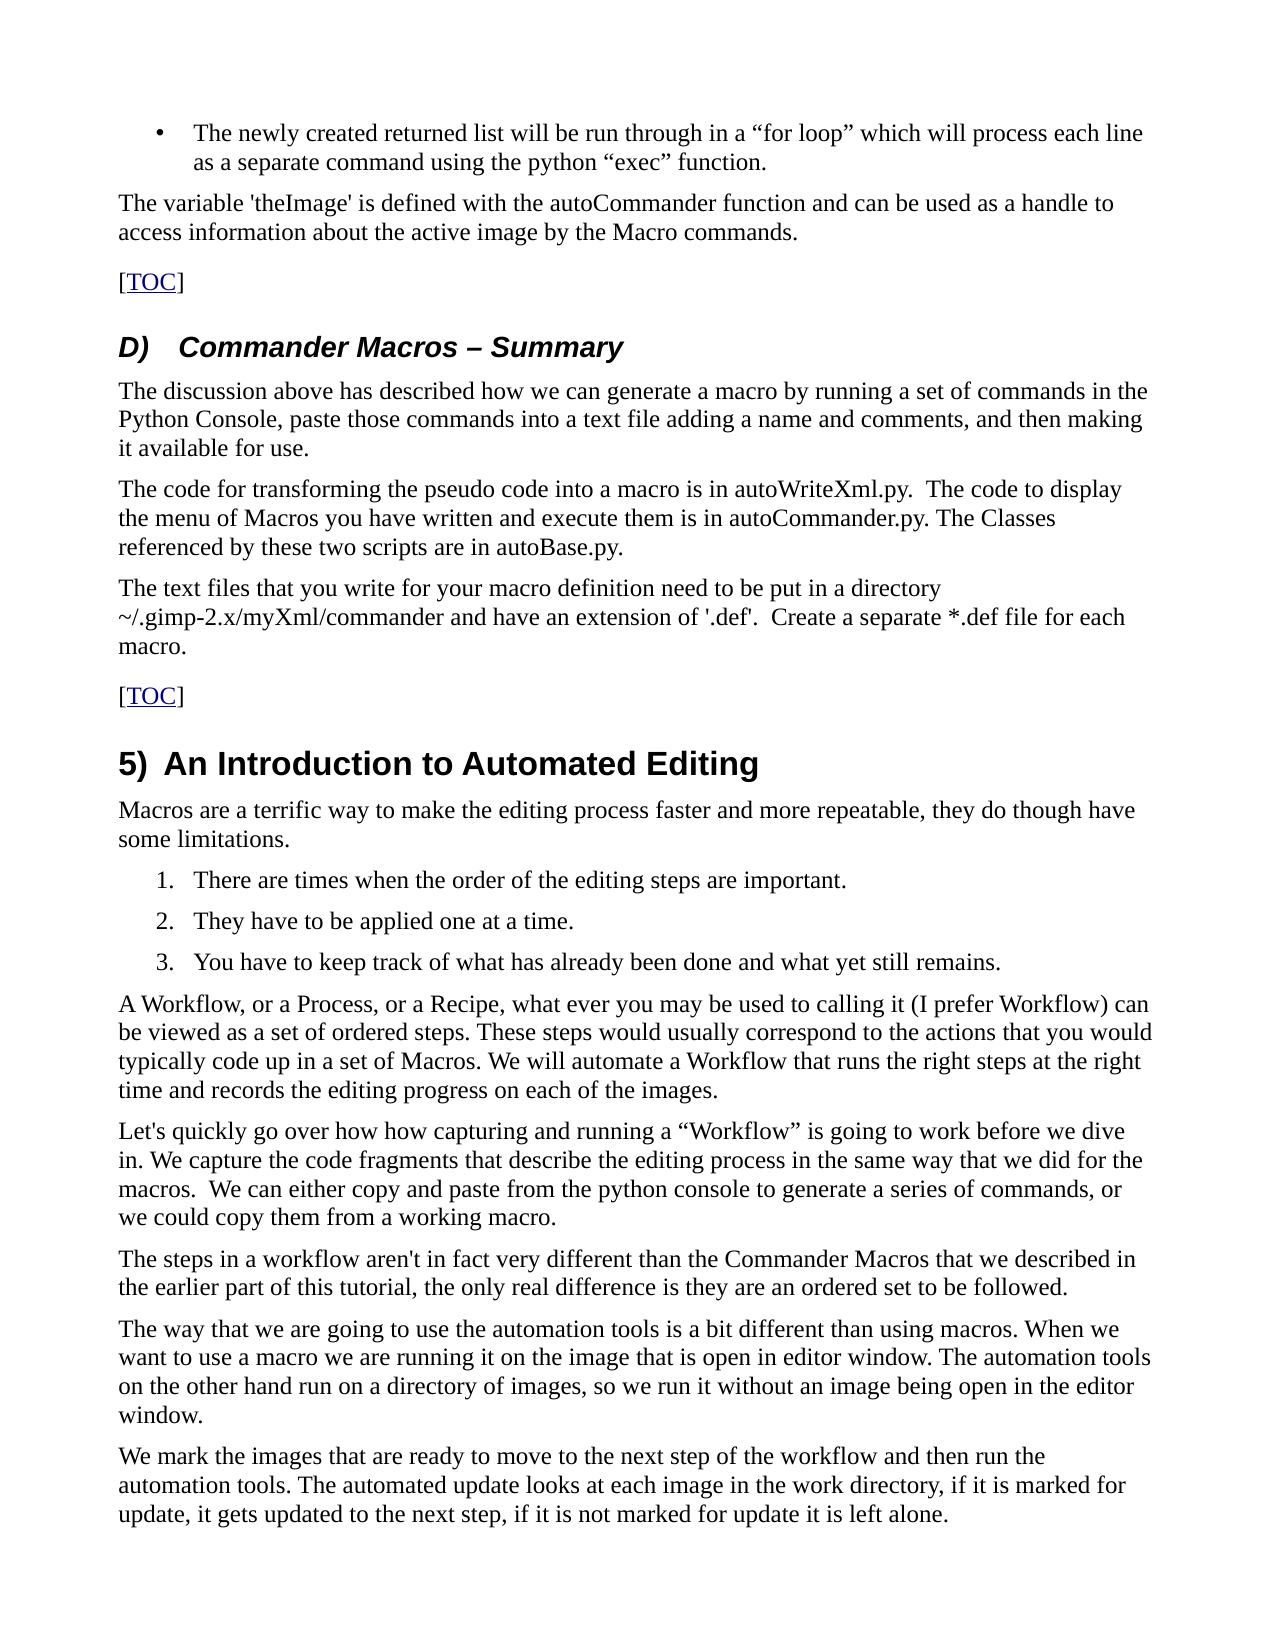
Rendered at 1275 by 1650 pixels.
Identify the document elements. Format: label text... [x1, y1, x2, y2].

list There are times when the order of the editing steps are important. [156, 865, 1157, 894]
text The text files that you write for your macro definition need to be put in a directory ~/.gimp-2.x/myXml/commander and have an extension of '.def'. Create a separate *.def file for each macro. [118, 573, 1157, 659]
text The discussion above has described how we can generate a macro by running a set of commands in the Python Console, paste those commands into a text file adding a name and comments, and then making it available for use. [118, 376, 1157, 462]
list You have to keep track of what has already been done and what yet still remains. [156, 947, 1157, 976]
text A Workflow, or a Process, or a Recipe, what ever you may be used to calling it (I prefer Workflow) can be viewed as a set of ordered steps. These steps would usually correspond to the actions that you would typically code up in a set of Macros. We will automate a Workflow that runs the right steps at the right time and records the editing progress on each of the images. [118, 989, 1157, 1104]
subtitle Commander Macros – Summary [118, 330, 1157, 363]
text The way that we are going to use the automation tools is a bit different than using macros. When we want to use a macro we are running it on the image that is open in editor window. The automation tools on the other hand run on a directory of images, so we run it without an image being open in the editor window. [118, 1314, 1157, 1429]
list They have to be applied one at a time. [156, 906, 1157, 935]
text Macros are a terrific way to make the editing process faster and more repeatable, they do though have some limitations. [118, 795, 1157, 852]
text The variable 'theImage' is defined with the autoCommander function and can be used as a handle to access information about the active image by the Macro commands. [118, 188, 1157, 246]
text We mark the images that are ready to move to the next step of the workflow and then run the automation tools. The automated update looks at each image in the work directory, if it is marked for update, it gets updated to the next step, if it is not marked for update it is left alone. [118, 1441, 1157, 1527]
subtitle An Introduction to Automated Editing [118, 744, 1157, 782]
list The newly created returned list will be run through in a “for loop” which will process each line as a separate command using the python “exec” function. [156, 118, 1157, 176]
text The steps in a workflow aren't in fact very different than the Commander Macros that we described in the earlier part of this tutorial, the only real difference is they are an ordered set to be followed. [118, 1244, 1157, 1301]
text [TOC] [118, 681, 1157, 710]
text [TOC] [118, 267, 1157, 296]
text The code for transforming the pseudo code into a macro is in autoWriteXml.py. The code to display the menu of Macros you have written and execute them is in autoCommander.py. The Classes referenced by these two scripts are in autoBase.py. [118, 474, 1157, 561]
text Let's quickly go over how how capturing and running a “Workflow” is going to work before we dive in. We capture the code fragments that describe the editing process in the same way that we did for the macros. We can either copy and paste from the python console to generate a series of commands, or we could copy them from a working macro. [118, 1116, 1157, 1231]
